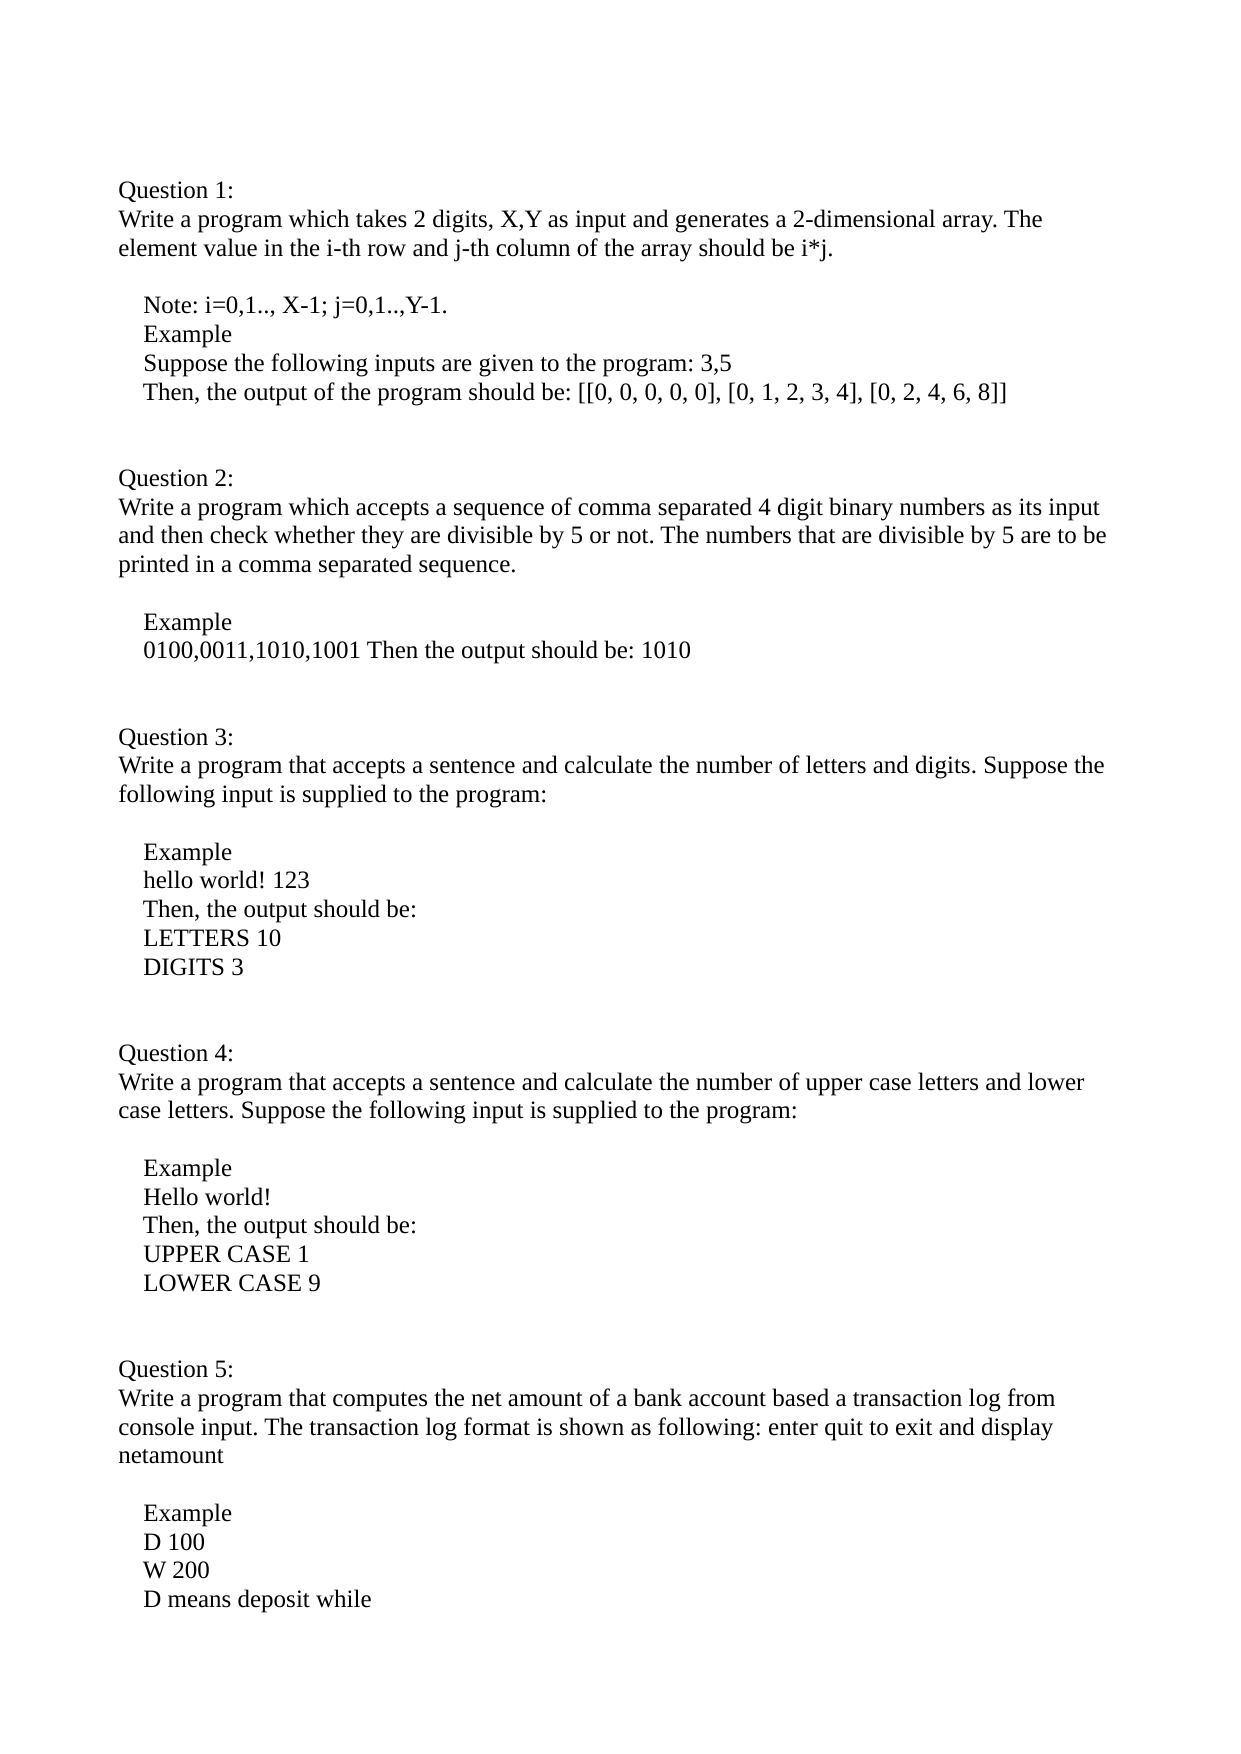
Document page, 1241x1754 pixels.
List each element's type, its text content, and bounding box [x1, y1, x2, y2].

text Write a program that accepts a sentence and calculate the number of upper case letters and lower case letters. Suppose the following input is supplied to the program: [118, 1067, 1122, 1124]
text Example [118, 1498, 1122, 1527]
text hello world! 123 [118, 866, 1122, 894]
text Question 4: [118, 1038, 1122, 1067]
text Question 1: [118, 176, 1122, 204]
text Question 2: [118, 463, 1122, 492]
text Suppose the following inputs are given to the program: 3,5 [118, 348, 1122, 377]
text Write a program that accepts a sentence and calculate the number of letters and digits. Suppose the following input is supplied to the program: [118, 751, 1122, 808]
text LOWER CASE 9 [118, 1268, 1122, 1297]
text D 100 [118, 1527, 1122, 1556]
text Example [118, 837, 1122, 866]
text Write a program which takes 2 digits, X,Y as input and generates a 2-dimensional array. The element value in the i-th row and j-th column of the array should be i*j. [118, 204, 1122, 262]
text Question 5: [118, 1354, 1122, 1383]
text D means deposit while [118, 1584, 1122, 1613]
text Then, the output should be: [118, 1211, 1122, 1239]
text Hello world! [118, 1182, 1122, 1211]
text Write a program which accepts a sequence of comma separated 4 digit binary numbers as its input and then check whether they are divisible by 5 or not. The numbers that are divisible by 5 are to be printed in a comma separated sequence. [118, 492, 1122, 578]
text LETTERS 10 [118, 923, 1122, 952]
text Example [118, 319, 1122, 348]
text UPPER CASE 1 [118, 1239, 1122, 1268]
text Then, the output should be: [118, 894, 1122, 923]
text Example [118, 607, 1122, 636]
text Example [118, 1153, 1122, 1182]
text Question 3: [118, 722, 1122, 751]
text Write a program that computes the net amount of a bank account based a transaction log from console input. The transaction log format is shown as following: enter quit to exit and display netamount [118, 1383, 1122, 1469]
text W 200 [118, 1556, 1122, 1584]
text 0100,0011,1010,1001 Then the output should be: 1010 [118, 636, 1122, 664]
text Then, the output of the program should be: [[0, 0, 0, 0, 0], [0, 1, 2, 3, 4], [0, 2, 4, 6, 8]] [118, 377, 1122, 406]
text DIGITS 3 [118, 952, 1122, 981]
text Note: i=0,1.., X-1; j=0,1..,Y-1. [118, 291, 1122, 319]
